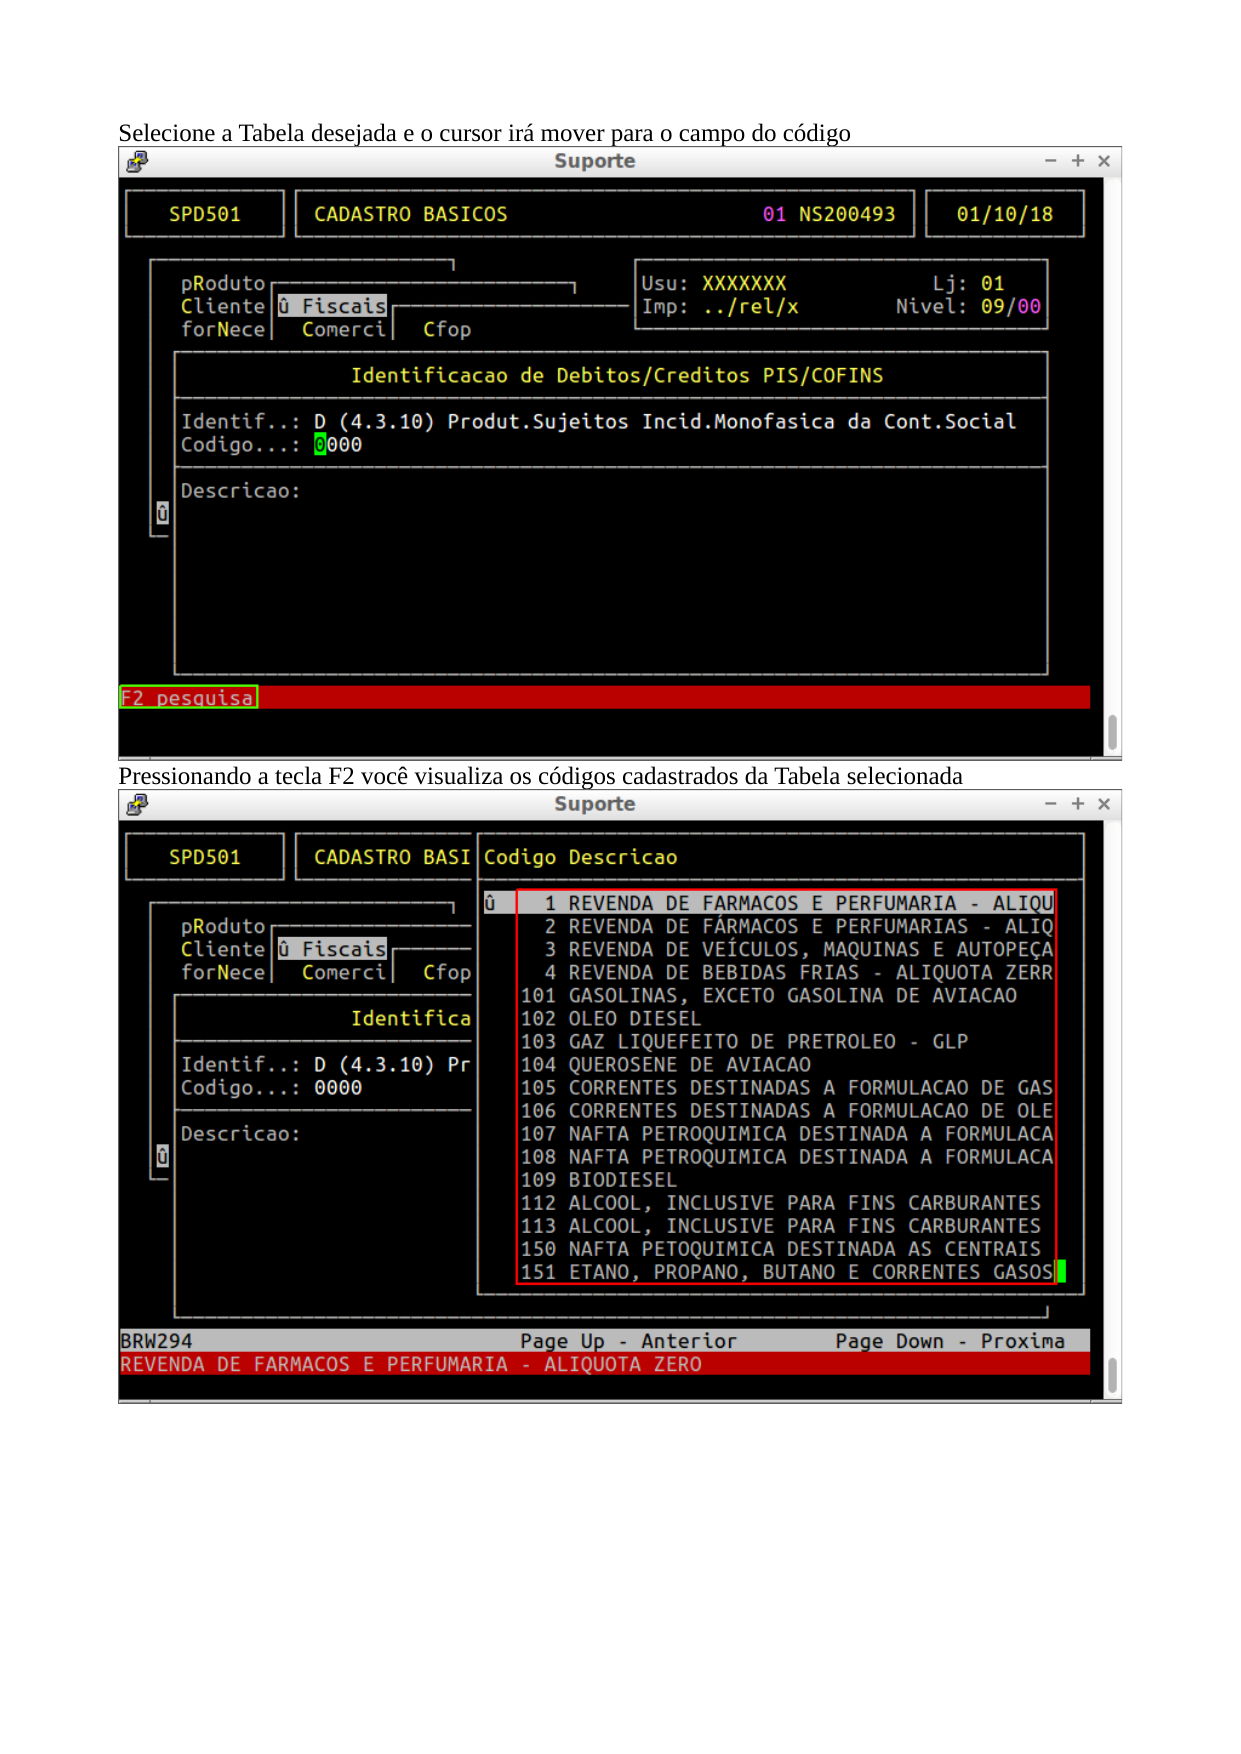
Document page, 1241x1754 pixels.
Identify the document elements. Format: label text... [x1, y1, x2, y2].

picture [118, 789, 1123, 1404]
text Pressionando a tecla F2 você visualiza os códigos cadastrados da Tabela selecionada [118, 761, 1122, 789]
picture [118, 146, 1123, 761]
text Selecione a Tabela desejada e o cursor irá mover para o campo do código [118, 118, 1122, 146]
